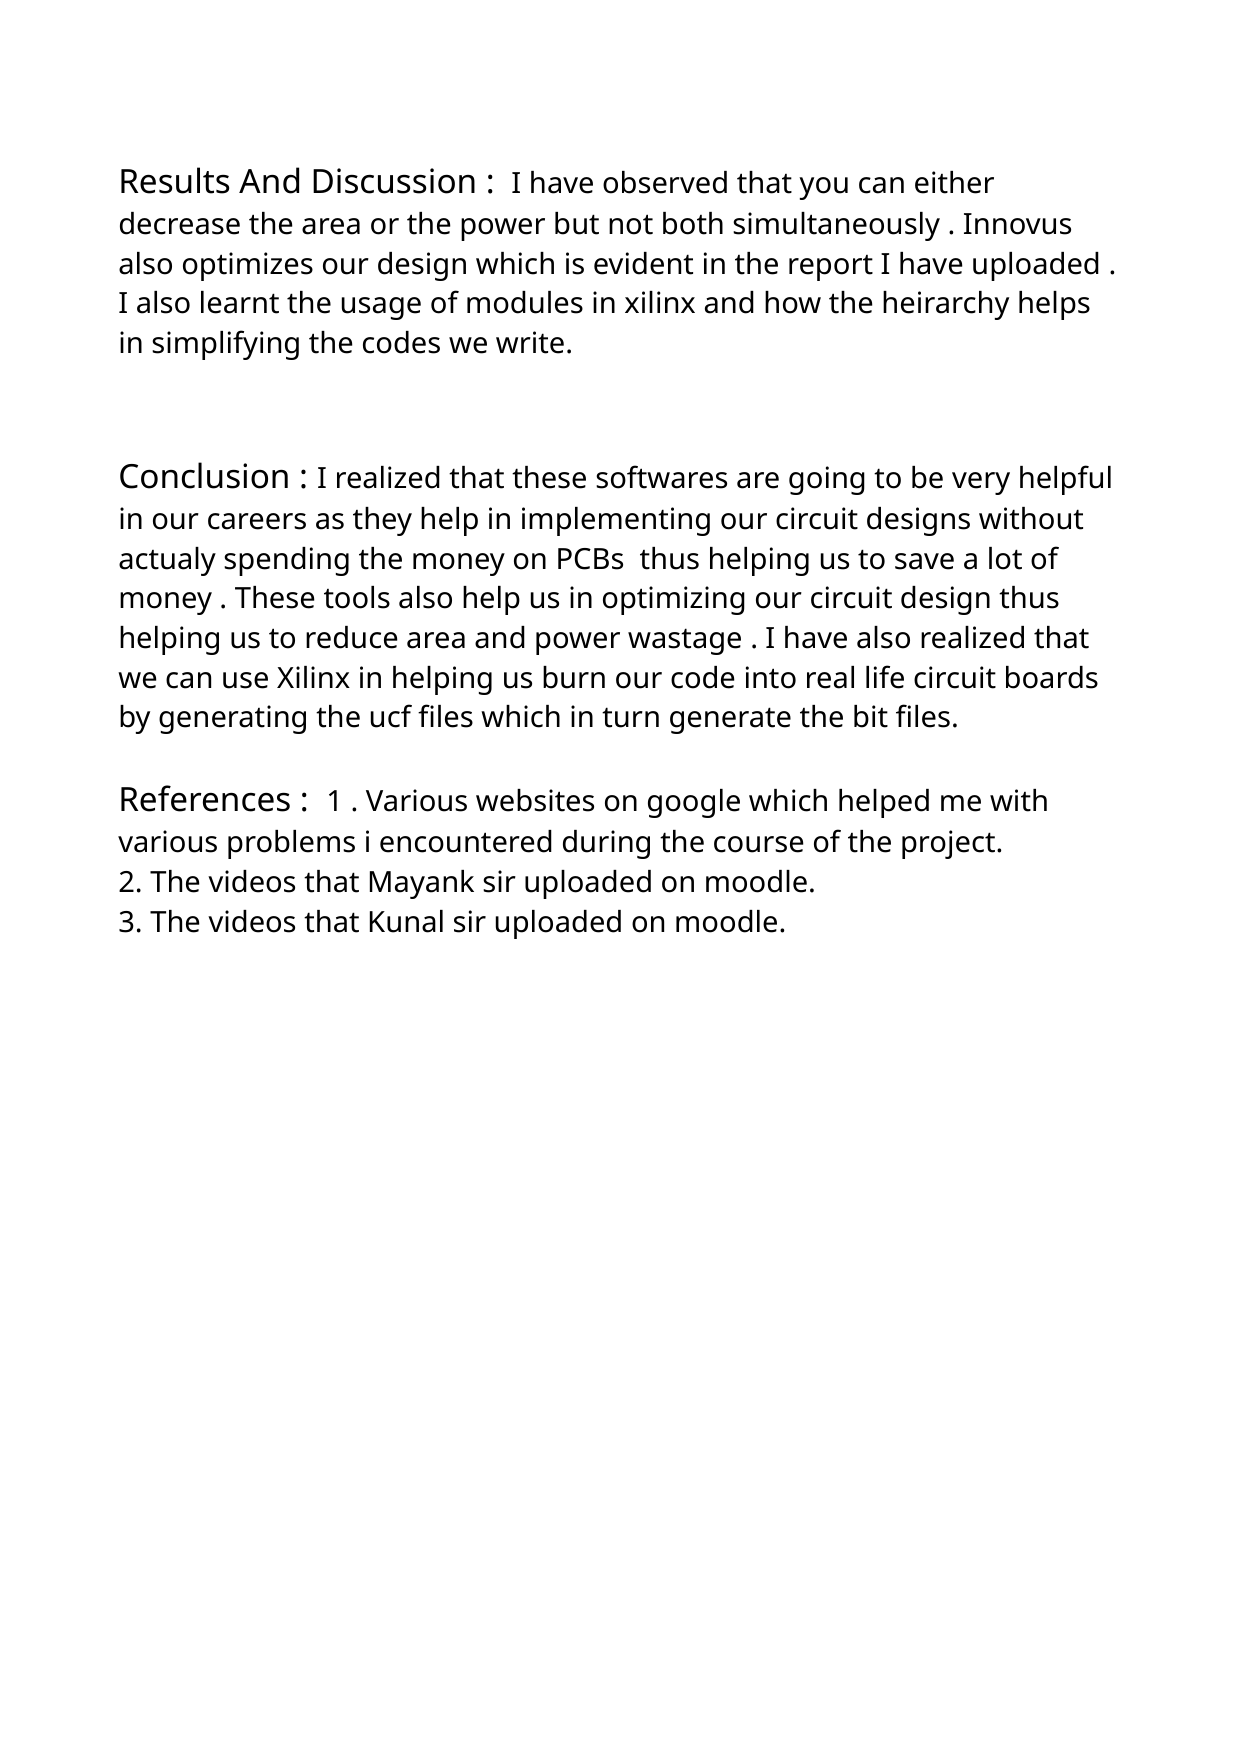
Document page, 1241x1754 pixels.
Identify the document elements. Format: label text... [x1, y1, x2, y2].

text Conclusion : I realized that these softwares are going to be very helpful in our careers as they help in implementing our circuit designs without actualy spending the money on PCBs thus helping us to save a lot of money . These tools also help us in optimizing our circuit design thus helping us to reduce area and power wastage . I have also realized that we can use Xilinx in helping us burn our code into real life circuit boards by generating the ucf files which in turn generate the bit files. [118, 453, 1122, 736]
text Results And Discussion : I have observed that you can either decrease the area or the power but not both simultaneously . Innovus also optimizes our design which is evident in the report I have uploaded . I also learnt the usage of modules in xilinx and how the heirarchy helps in simplifying the codes we write. [118, 158, 1122, 362]
text 2. The videos that Mayank sir uploaded on moodle. [118, 861, 1122, 901]
text References : 1 . Various websites on google which helped me with various problems i encountered during the course of the project. [118, 776, 1122, 861]
text 3. The videos that Kunal sir uploaded on moodle. [118, 901, 1122, 941]
